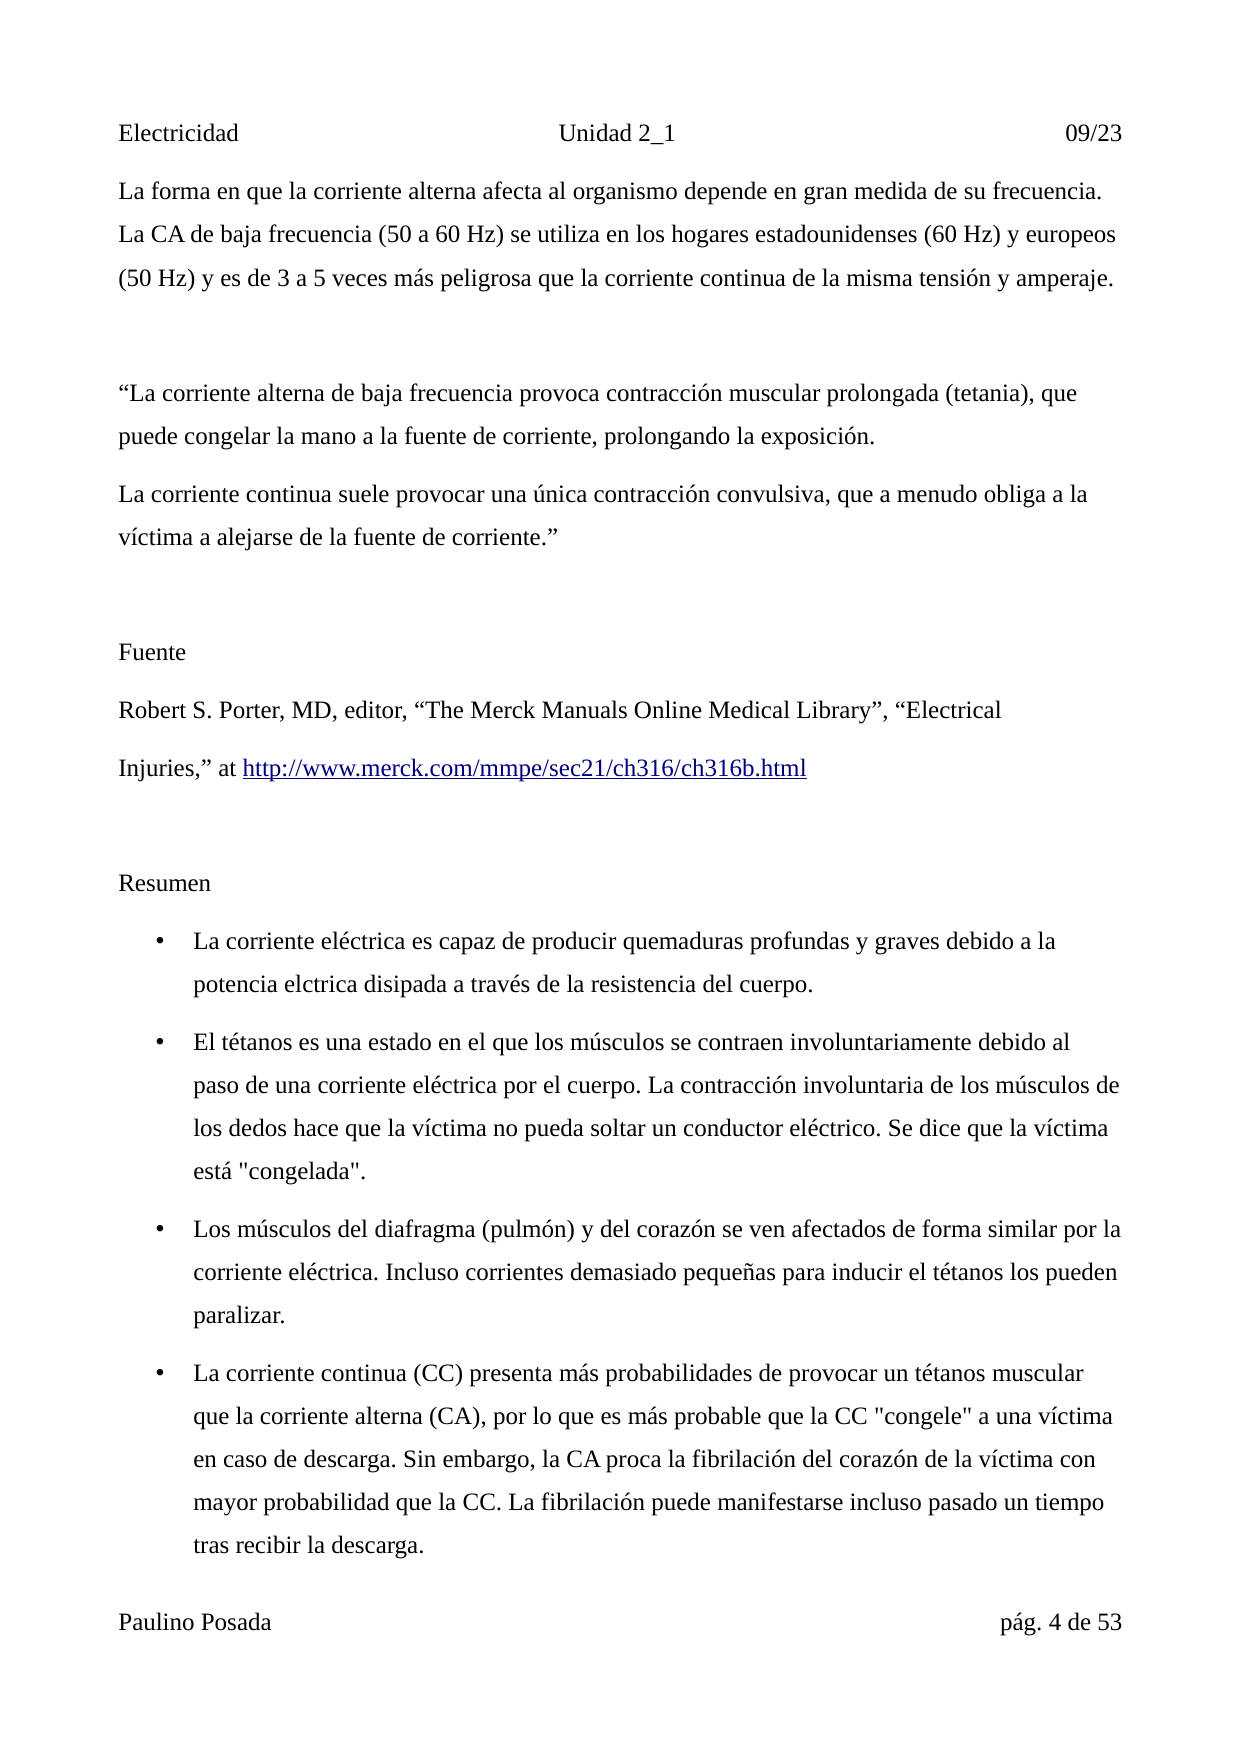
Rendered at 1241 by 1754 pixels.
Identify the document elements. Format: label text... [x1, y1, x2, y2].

text Fuente [118, 637, 1122, 666]
list El tétanos es una estado en el que los músculos se contraen involuntariamente debido al paso de una corriente eléctrica por el cuerpo. La contracción involuntaria de los músculos de los dedos hace que la víctima no pueda soltar un conductor eléctrico. Se dice que la víctima está "congelada". [156, 1027, 1122, 1185]
text Resumen [118, 868, 1122, 897]
text Injuries,” at http://www.merck.com/mmpe/sec21/ch316/ch316b.html [118, 753, 1122, 782]
text “La corriente alterna de baja frecuencia provoca contracción muscular prolongada (tetania), que puede congelar la mano a la fuente de corriente, prolongando la exposición. [118, 378, 1122, 450]
text La forma en que la corriente alterna afecta al organismo depende en gran medida de su frecuencia. La CA de baja frecuencia (50 a 60 Hz) se utiliza en los hogares estadounidenses (60 Hz) y europeos (50 Hz) y es de 3 a 5 veces más peligrosa que la corriente continua de la misma tensión y amperaje. [118, 176, 1122, 291]
text La corriente continua suele provocar una única contracción convulsiva, que a menudo obliga a la víctima a alejarse de la fuente de corriente.” [118, 479, 1122, 551]
list La corriente continua (CC) presenta más probabilidades de provocar un tétanos muscular que la corriente alterna (CA), por lo que es más probable que la CC "congele" a una víctima en caso de descarga. Sin embargo, la CA proca la fibrilación del corazón de la víctima con mayor probabilidad que la CC. La fibrilación puede manifestarse incluso pasado un tiempo tras recibir la descarga. [156, 1358, 1122, 1559]
list Los músculos del diafragma (pulmón) y del corazón se ven afectados de forma similar por la corriente eléctrica. Incluso corrientes demasiado pequeñas para inducir el tétanos los pueden paralizar. [156, 1214, 1122, 1329]
list La corriente eléctrica es capaz de producir quemaduras profundas y graves debido a la potencia elctrica disipada a través de la resistencia del cuerpo. [156, 926, 1122, 998]
text Robert S. Porter, MD, editor, “The Merck Manuals Online Medical Library”, “Electrical [118, 695, 1122, 724]
